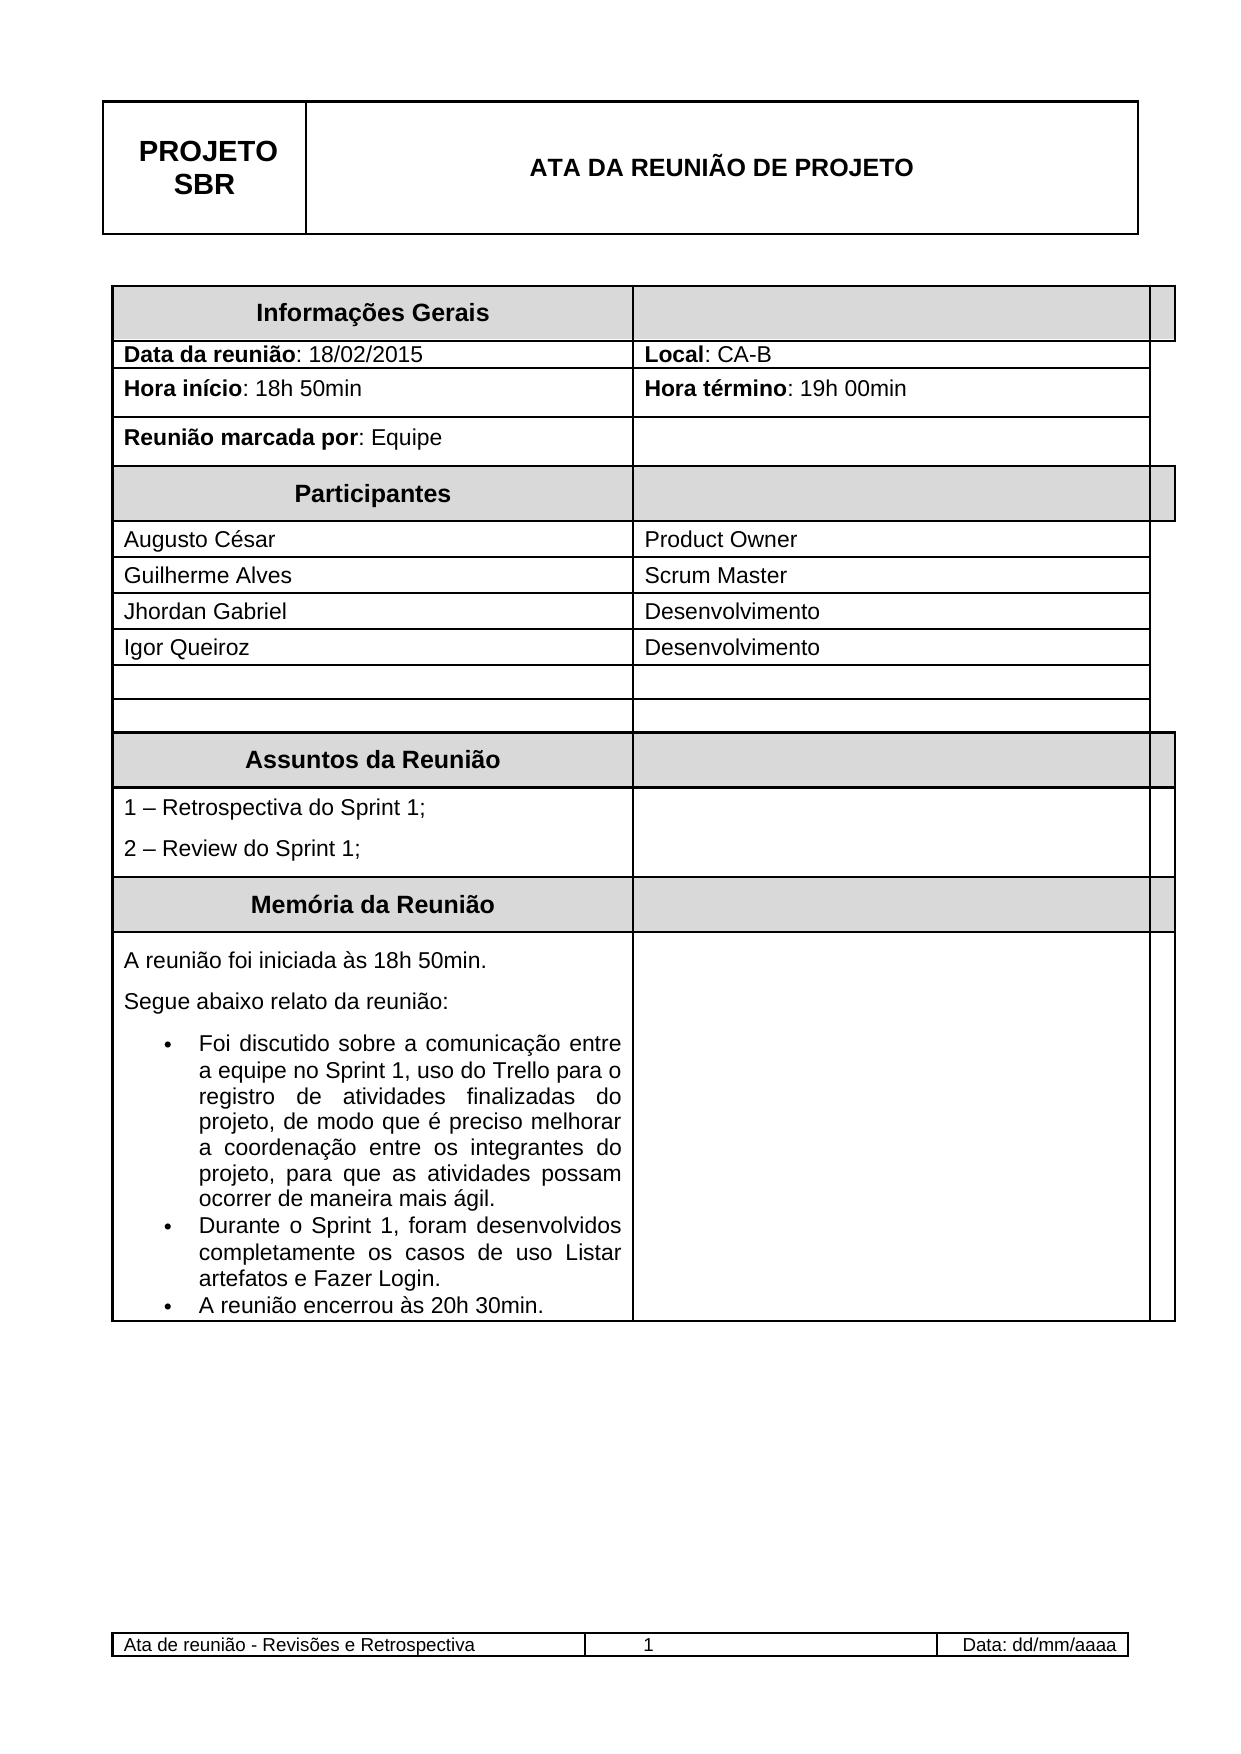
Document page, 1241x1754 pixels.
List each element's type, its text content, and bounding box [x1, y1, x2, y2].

table_cell Desenvolvimento [634, 630, 1149, 664]
table_cell [1151, 933, 1174, 1320]
table_cell 1 – Retrospectiva do Sprint 1; 2 – Review do Sprint 1; [114, 789, 632, 876]
table_cell Memória da Reunião [114, 878, 632, 931]
table_cell Augusto César [114, 522, 632, 556]
table_cell Hora início: 18h 50min [114, 369, 632, 416]
table_cell Local: CA-B [634, 342, 1149, 367]
table_cell [634, 734, 1149, 786]
table_cell [634, 418, 1149, 465]
table_cell Jhordan Gabriel [114, 594, 632, 628]
table_cell Product Owner [634, 522, 1149, 556]
table_cell [1151, 467, 1174, 520]
table_cell Guilherme Alves [114, 558, 632, 592]
table_header Informações Gerais [114, 287, 632, 339]
table_cell [634, 878, 1149, 931]
table_cell [634, 933, 1149, 1320]
table_cell [634, 700, 1149, 731]
table_cell [1151, 734, 1174, 786]
table_cell [1151, 878, 1174, 931]
table_cell [634, 467, 1149, 520]
table_cell [634, 666, 1149, 698]
table_cell Igor Queiroz [114, 630, 632, 664]
table_cell Participantes [114, 467, 632, 520]
table_header [1151, 287, 1174, 339]
table_cell Reunião marcada por: Equipe [114, 418, 632, 465]
table_cell Assuntos da Reunião [114, 734, 632, 786]
table_cell [114, 700, 632, 731]
table_cell A reunião foi iniciada às 18h 50min. Segue abaixo relato da reunião: Foi discutido sobre a comunicação entre a equipe no Sprint 1, uso do Trello para o registro de atividades finalizadas do projeto, de modo que é preciso melhorar a coordenação entre os integrantes do projeto, para que as atividades possam ocorrer de maneira mais ágil. Durante o Sprint 1, foram desenvolvidos completamente os casos de uso Listar artefatos e Fazer Login. A reunião encerrou às 20h 30min. [114, 933, 632, 1320]
table_cell [634, 789, 1149, 876]
table_cell Hora término: 19h 00min [634, 369, 1149, 416]
table_cell Desenvolvimento [634, 594, 1149, 628]
table_header [634, 287, 1149, 339]
table_cell Scrum Master [634, 558, 1149, 592]
table_cell [1151, 789, 1174, 876]
table_cell [114, 666, 632, 698]
table_cell Data da reunião: 18/02/2015 [114, 342, 632, 367]
